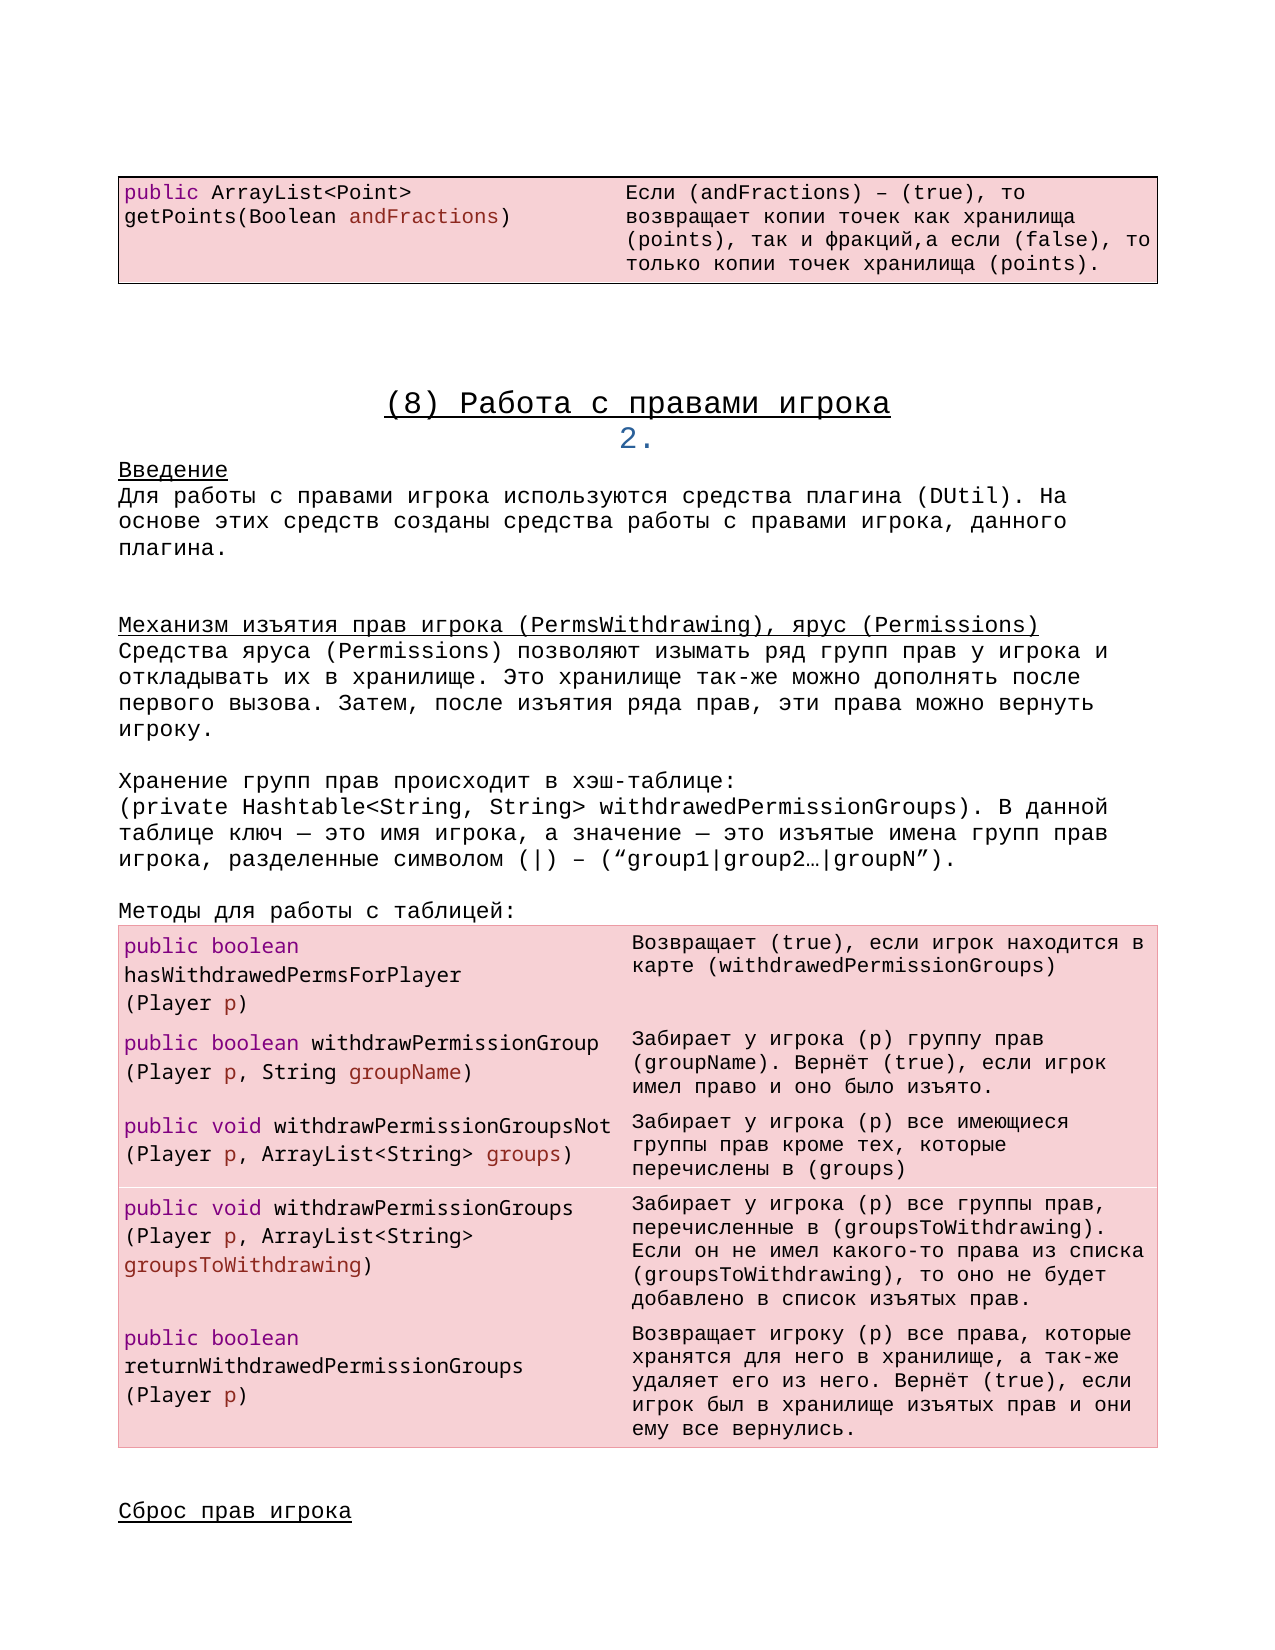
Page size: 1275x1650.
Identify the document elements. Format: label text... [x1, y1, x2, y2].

table_cell Забирает у игрока (p) группу прав (groupName). Вернёт (true), если игрок имел право и оно было изъято. [626, 1023, 1157, 1105]
text (8) Работа с правами игрока [118, 387, 1157, 423]
text Методы для работы с таблицей: [118, 899, 1157, 925]
table_cell public void withdrawPermissionGroups (Player p, ArrayList<String> groupsToWithdrawing) [119, 1188, 626, 1317]
text Хранение групп прав происходит в хэш-таблице: (private Hashtable<String, String> withdrawedPermissionGroups). В данной таблице ключ — это имя игрока, а значение — это изъятые имена групп прав игрока, разделенные символом (|) – (“group1|group2…|groupN”). [118, 769, 1157, 873]
table_cell public ArrayList<Point> getPoints(Boolean andFractions) [119, 178, 620, 282]
text Сброс прав игрока [118, 1500, 1157, 1526]
table_cell Возвращает игроку (p) все права, которые хранятся для него в хранилище, а так-же удаляет его из него. Вернёт (true), если игрок был в хранилище изъятых прав и они ему все вернулись. [626, 1317, 1157, 1447]
text 2. [118, 423, 1157, 458]
text Механизм изъятия прав игрока (PermsWithdrawing), ярус (Permissions) [118, 614, 1157, 639]
text Введение [118, 458, 1157, 484]
table_header Возвращает (true), если игрок находится в карте (withdrawedPermissionGroups) [626, 926, 1157, 1023]
table_cell Забирает у игрока (p) все группы прав, перечисленные в (groupsToWithdrawing). Если он не имел какого-то права из списка (groupsToWithdrawing), то оно не будет добавлено в список изъятых прав. [626, 1188, 1157, 1317]
table_cell Забирает у игрока (p) все имеющиеся группы прав кроме тех, которые перечислены в (groups) [626, 1105, 1157, 1187]
table_cell Если (andFractions) – (true), то возвращает копии точек как хранилища (points), так и фракций,а если (false), то только копии точек хранилища (points). [620, 178, 1157, 282]
table_cell public boolean returnWithdrawedPermissionGroups (Player p) [119, 1317, 626, 1447]
text Для работы с правами игрока используются средства плагина (DUtil). На основе этих средств созданы средства работы с правами игрока, данного плагина. [118, 484, 1157, 562]
table_header public boolean hasWithdrawedPermsForPlayer (Player p) [119, 926, 626, 1023]
table_cell public void withdrawPermissionGroupsNot (Player p, ArrayList<String> groups) [119, 1105, 626, 1187]
table_cell public boolean withdrawPermissionGroup (Player p, String groupName) [119, 1023, 626, 1105]
text Средства яруса (Permissions) позволяют изымать ряд групп прав у игрока и откладывать их в хранилище. Это хранилище так-же можно дополнять после первого вызова. Затем, после изъятия ряда прав, эти права можно вернуть игроку. [118, 639, 1157, 743]
